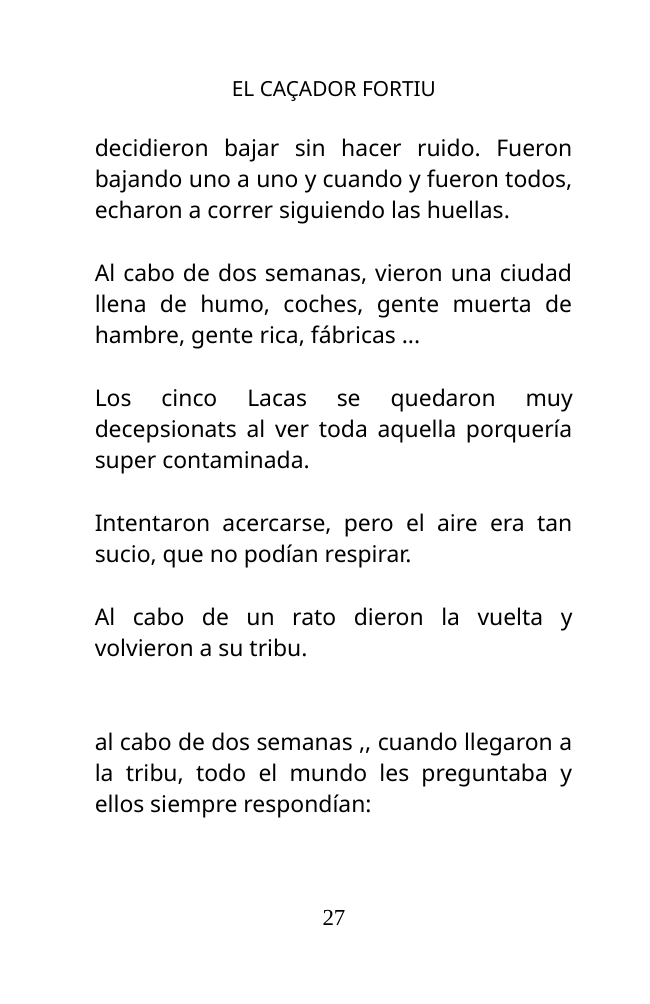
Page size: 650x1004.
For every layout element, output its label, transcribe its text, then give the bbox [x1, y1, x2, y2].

text Los cinco Lacas se quedaron muy decepsionats al ver toda aquella porquería super contaminada. [94, 382, 573, 476]
text Intentaron acercarse, pero el aire era tan sucio, que no podían respirar. [94, 507, 573, 569]
text decidieron bajar sin hacer ruido. Fueron bajando uno a uno y cuando y fueron todos, echaron a correr siguiendo las huellas. [94, 132, 573, 226]
text Al cabo de un rato dieron la vuelta y volvieron a su tribu. [94, 601, 573, 663]
text Al cabo de dos semanas, vieron una ciudad llena de humo, coches, gente muerta de hambre, gente rica, fábricas ... [94, 257, 573, 351]
text al cabo de dos semanas ,, cuando llegaron a la tribu, todo el mundo les preguntaba y ellos siempre respondían: [94, 726, 573, 819]
